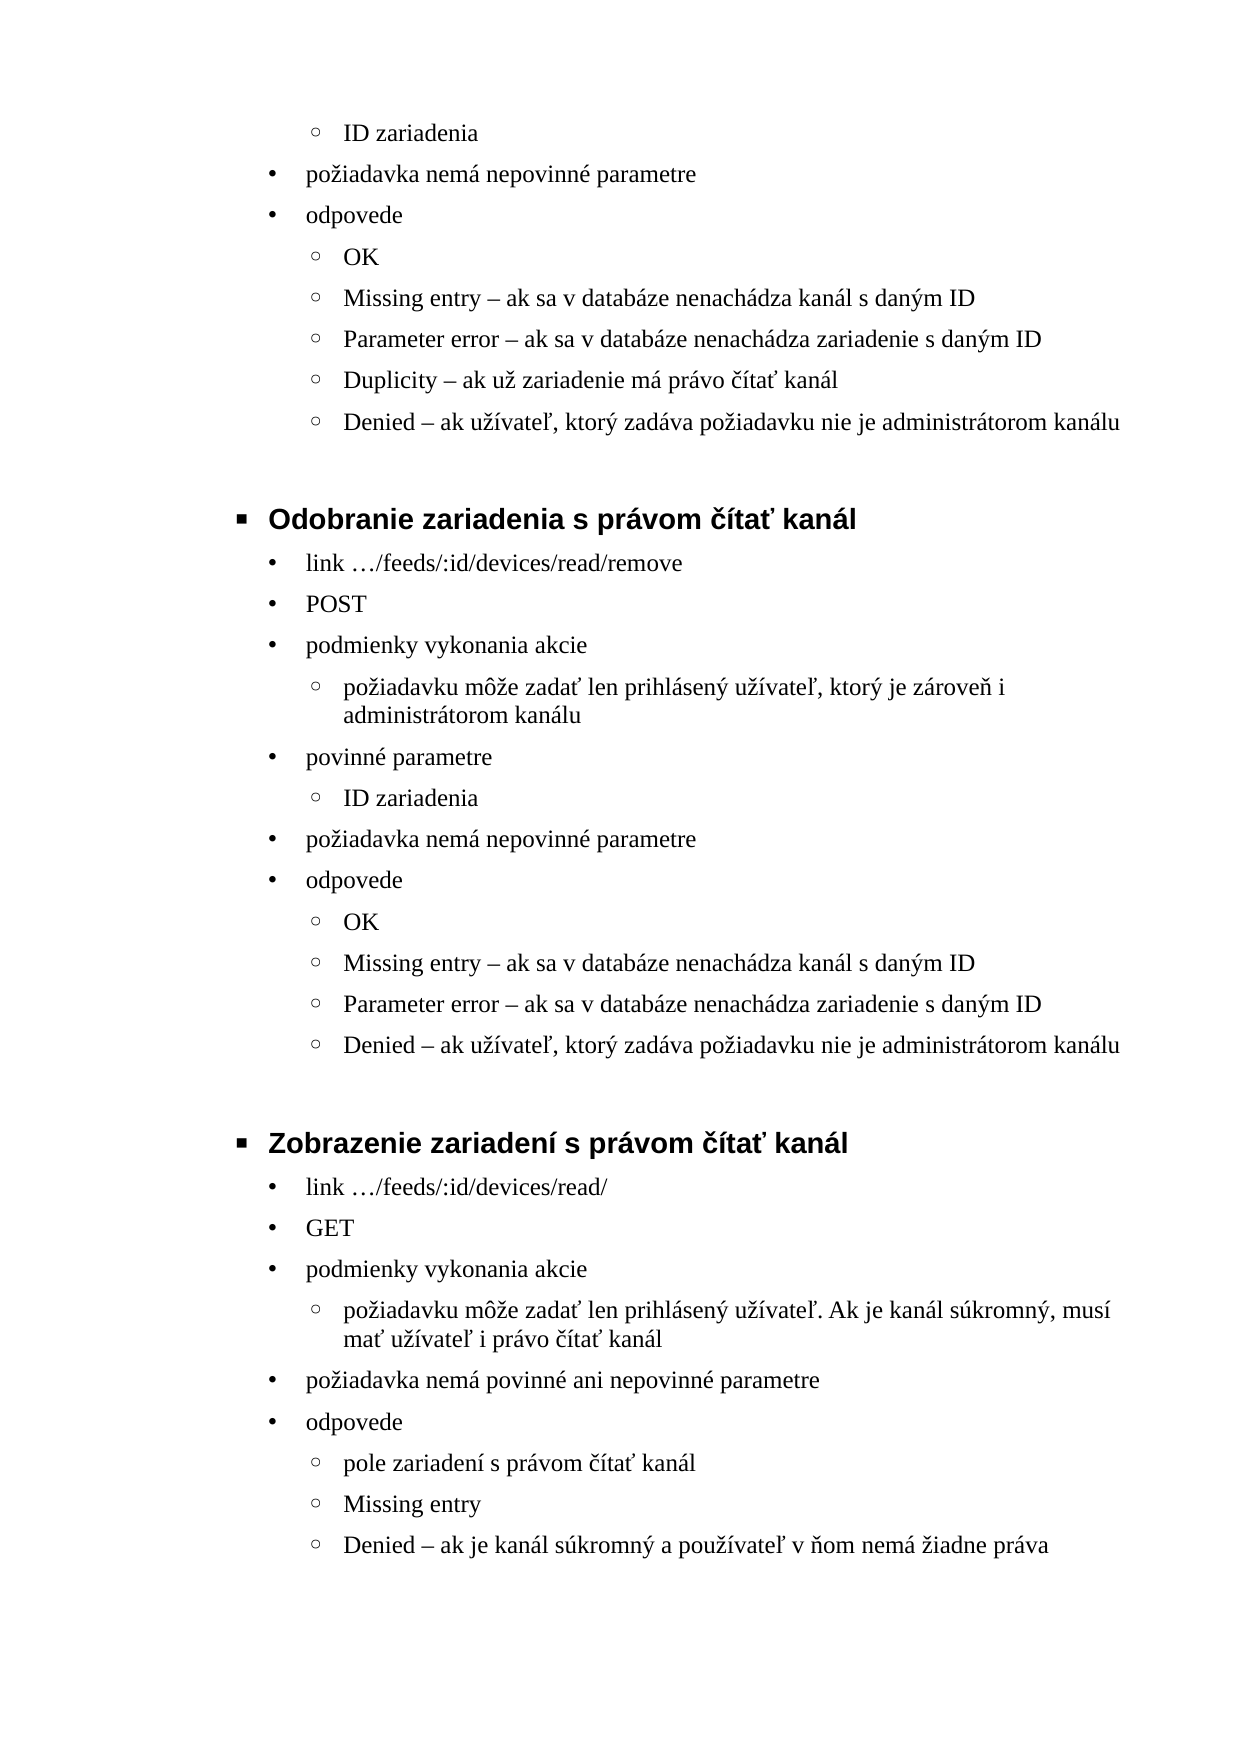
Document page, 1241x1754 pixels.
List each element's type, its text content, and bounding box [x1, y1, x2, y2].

list ID zariadenia [306, 118, 1122, 147]
list požiadavku môže zadať len prihlásený užívateľ. Ak je kanál súkromný, musí mať užívateľ i právo čítať kanál [306, 1296, 1122, 1353]
list požiadavku môže zadať len prihlásený užívateľ, ktorý je zároveň i administrátorom kanálu [306, 672, 1122, 729]
list ID zariadenia [306, 783, 1122, 812]
list odpovede [268, 866, 1122, 894]
list Duplicity – ak už zariadenie má právo čítať kanál [306, 366, 1122, 394]
list pole zariadení s právom čítať kanál [306, 1448, 1122, 1477]
list odpovede [268, 1407, 1122, 1436]
list link …/feeds/:id/devices/read/remove [268, 548, 1122, 577]
list požiadavka nemá povinné ani nepovinné parametre [268, 1366, 1122, 1394]
list podmienky vykonania akcie [268, 631, 1122, 659]
list GET [268, 1213, 1122, 1242]
list požiadavka nemá nepovinné parametre [268, 824, 1122, 853]
list Parameter error – ak sa v databáze nenachádza zariadenie s daným ID [306, 989, 1122, 1018]
list Parameter error – ak sa v databáze nenachádza zariadenie s daným ID [306, 324, 1122, 353]
list Denied – ak užívateľ, ktorý zadáva požiadavku nie je administrátorom kanálu [306, 407, 1122, 464]
subtitle Odobranie zariadenia s právom čítať kanál [231, 502, 1122, 536]
list Missing entry – ak sa v databáze nenachádza kanál s daným ID [306, 948, 1122, 977]
list link …/feeds/:id/devices/read/ [268, 1172, 1122, 1201]
subtitle Zobrazenie zariadení s právom čítať kanál [231, 1126, 1122, 1159]
list OK [306, 907, 1122, 936]
list odpovede [268, 201, 1122, 229]
list OK [306, 242, 1122, 271]
list Denied – ak užívateľ, ktorý zadáva požiadavku nie je administrátorom kanálu [306, 1031, 1122, 1088]
list POST [268, 589, 1122, 618]
list podmienky vykonania akcie [268, 1254, 1122, 1283]
list požiadavka nemá nepovinné parametre [268, 159, 1122, 188]
list Missing entry – ak sa v databáze nenachádza kanál s daným ID [306, 283, 1122, 312]
list povinné parametre [268, 742, 1122, 771]
list Missing entry [306, 1489, 1122, 1518]
list Denied – ak je kanál súkromný a používateľ v ňom nemá žiadne práva [306, 1531, 1122, 1588]
